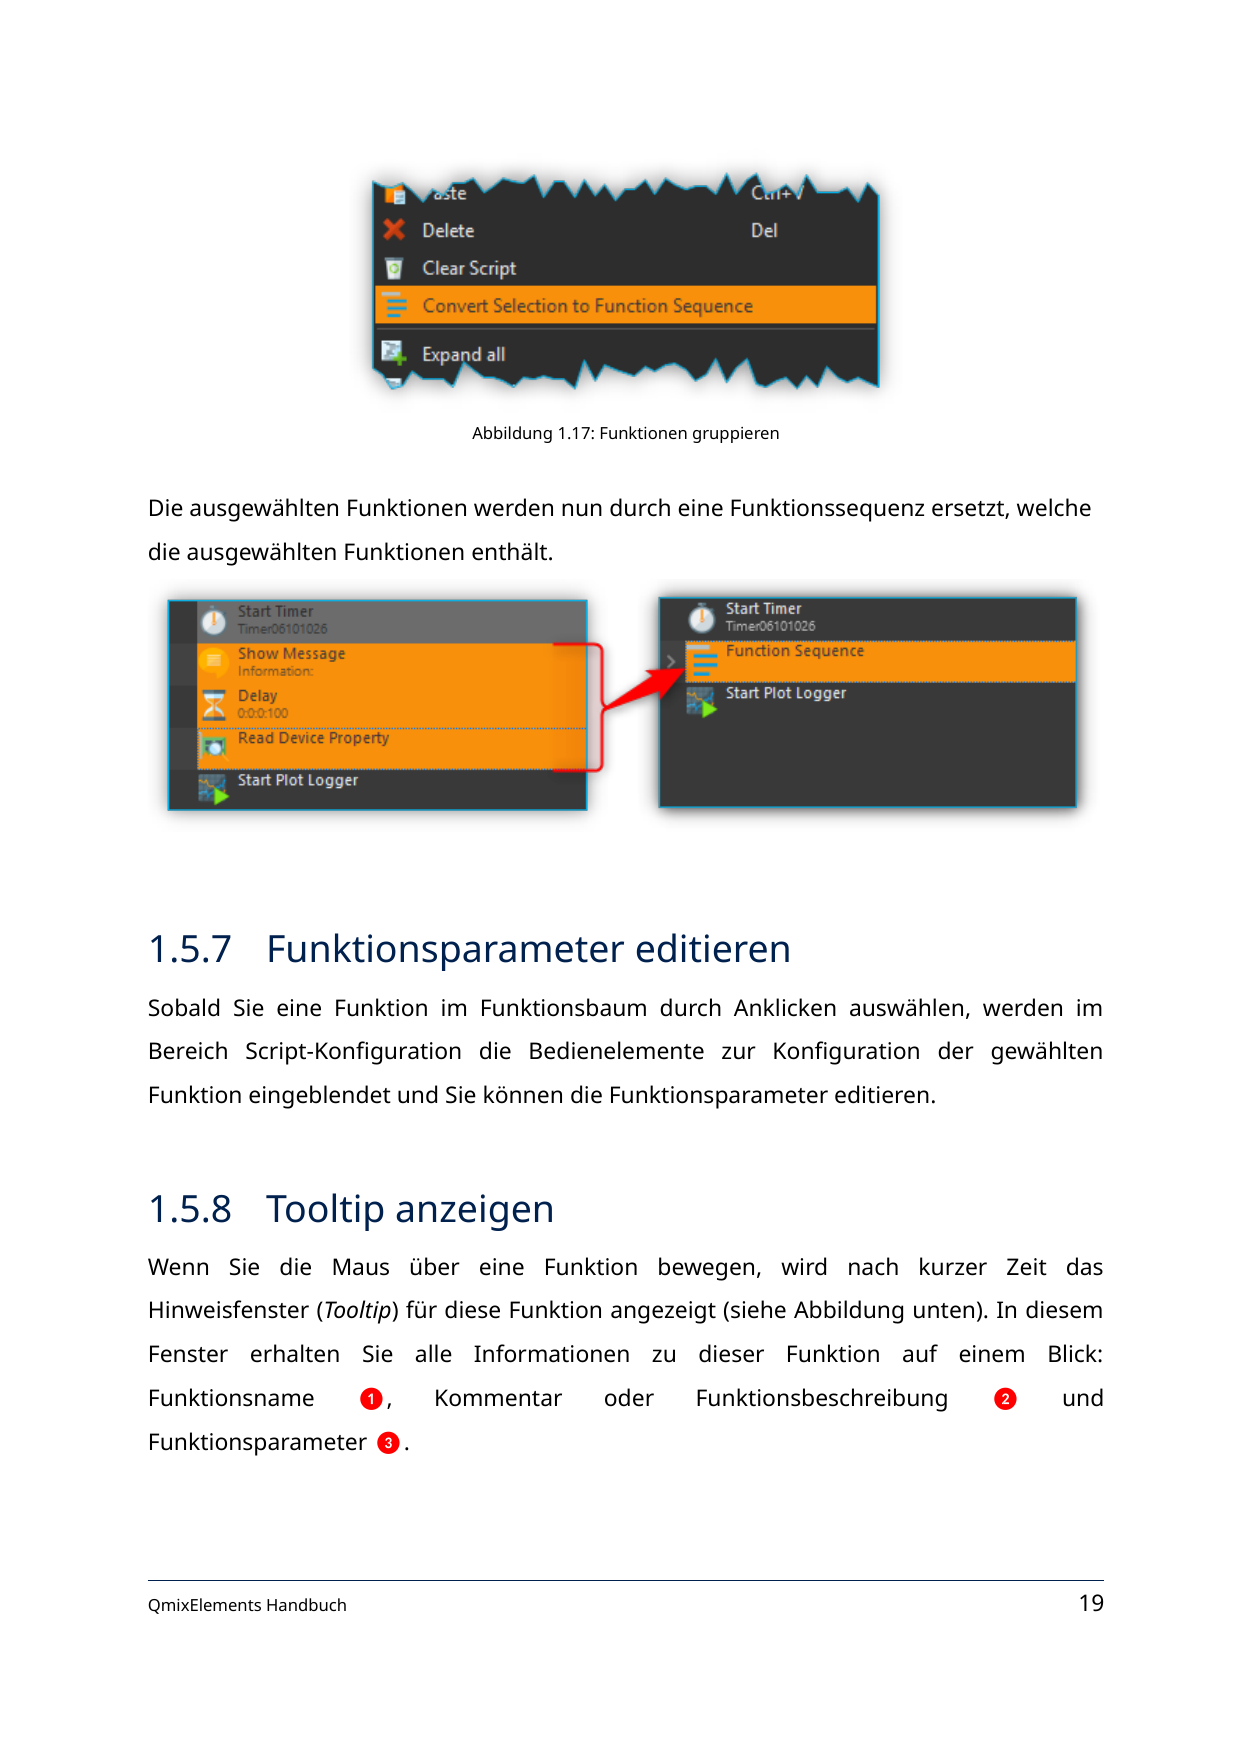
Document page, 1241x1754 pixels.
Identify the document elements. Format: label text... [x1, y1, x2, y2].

text Sobald Sie eine Funktion im Funktionsbaum durch Anklicken auswählen, werden im Bereich Script-Konfiguration die Bedienelemente zur Konfiguration der gewählten Funktion eingeblendet und Sie können die Funktionsparameter editieren. [148, 992, 1104, 1110]
text Die ausgewählten Funktionen werden nun durch eine Funktionssequenz ersetzt, welche die ausgewählten Funktionen enthält. [148, 136, 1104, 567]
subtitle Funktionsparameter editieren [148, 923, 1104, 974]
picture [147, 579, 1105, 832]
subtitle Tooltip anzeigen [148, 1182, 1104, 1233]
picture [349, 148, 903, 413]
text Abbildung 1.17: Funktionen gruppieren [349, 413, 903, 444]
text Wenn Sie die Maus über eine Funktion bewegen, wird nach kurzer Zeit das Hinweisfenster (Tooltip) für diese Funktion angezeigt (siehe Abbildung unten). In diesem Fenster erhalten Sie alle Informationen zu dieser Funktion auf einem Blick: Funktionsname ❶, Kommentar oder Funktionsbeschreibung ❷ und Funktionsparameter ❸. [148, 1251, 1104, 1457]
